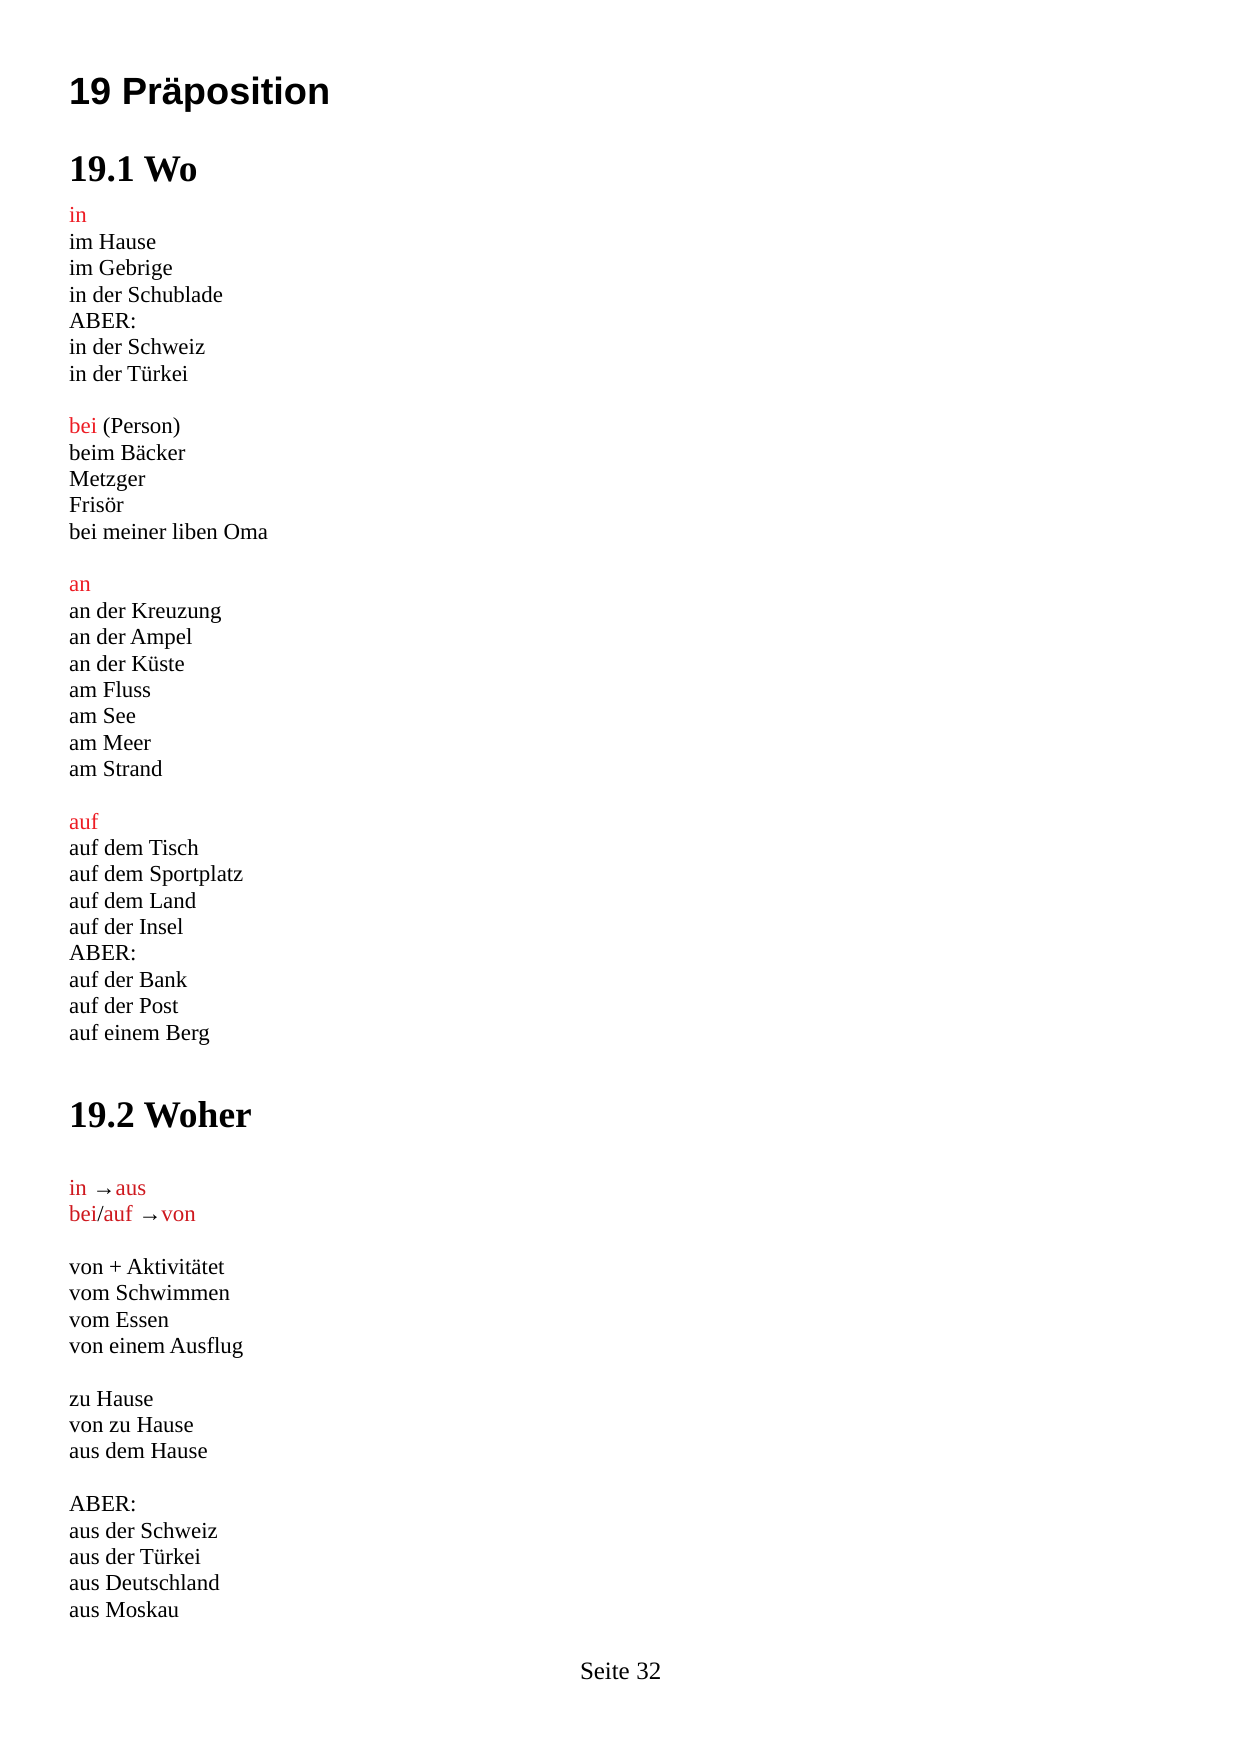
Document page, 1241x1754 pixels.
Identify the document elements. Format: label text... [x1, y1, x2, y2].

text auf der Insel [69, 913, 1172, 939]
text am Meer [69, 729, 1172, 755]
text bei/auf →von [69, 1200, 1172, 1227]
text in der Schweiz [69, 333, 1172, 360]
text im Hause [69, 228, 1172, 254]
text auf dem Tisch [69, 834, 1172, 860]
text an der Kreuzung [69, 597, 1172, 623]
text bei (Person) [69, 412, 1172, 439]
text bei meiner liben Oma [69, 518, 1172, 544]
text zu Hause [69, 1385, 1172, 1411]
subtitle 19 Präposition [69, 69, 1172, 113]
text in der Türkei [69, 360, 1172, 386]
text Frisör [69, 491, 1172, 518]
text von einem Ausflug [69, 1332, 1172, 1358]
text auf dem Land [69, 887, 1172, 913]
text vom Essen [69, 1306, 1172, 1332]
text Metzger [69, 465, 1172, 491]
text ABER: [69, 1490, 1172, 1517]
subtitle 19.1 Wo [69, 146, 1172, 189]
text auf dem Sportplatz [69, 860, 1172, 887]
text von + Aktivitätet [69, 1253, 1172, 1279]
text aus dem Hause [69, 1438, 1172, 1464]
text in [69, 202, 1172, 228]
text in der Schublade [69, 281, 1172, 307]
subtitle 19.2 Woher [69, 1092, 1172, 1135]
text an der Küste [69, 649, 1172, 676]
text von zu Hause [69, 1411, 1172, 1438]
text ABER: [69, 307, 1172, 333]
text am Fluss [69, 676, 1172, 702]
text aus Moskau [69, 1596, 1172, 1622]
text ABER: [69, 939, 1172, 966]
text aus der Schweiz [69, 1517, 1172, 1543]
text vom Schwimmen [69, 1279, 1172, 1306]
text auf [69, 808, 1172, 834]
text beim Bäcker [69, 439, 1172, 465]
text aus Deutschland [69, 1569, 1172, 1596]
text am See [69, 702, 1172, 729]
text aus der Türkei [69, 1543, 1172, 1569]
text auf der Bank [69, 966, 1172, 992]
text am Strand [69, 755, 1172, 781]
text an [69, 571, 1172, 597]
text in →aus [69, 1174, 1172, 1200]
text auf einem Berg [69, 1018, 1172, 1045]
text an der Ampel [69, 623, 1172, 649]
text auf der Post [69, 992, 1172, 1018]
text im Gebrige [69, 254, 1172, 281]
